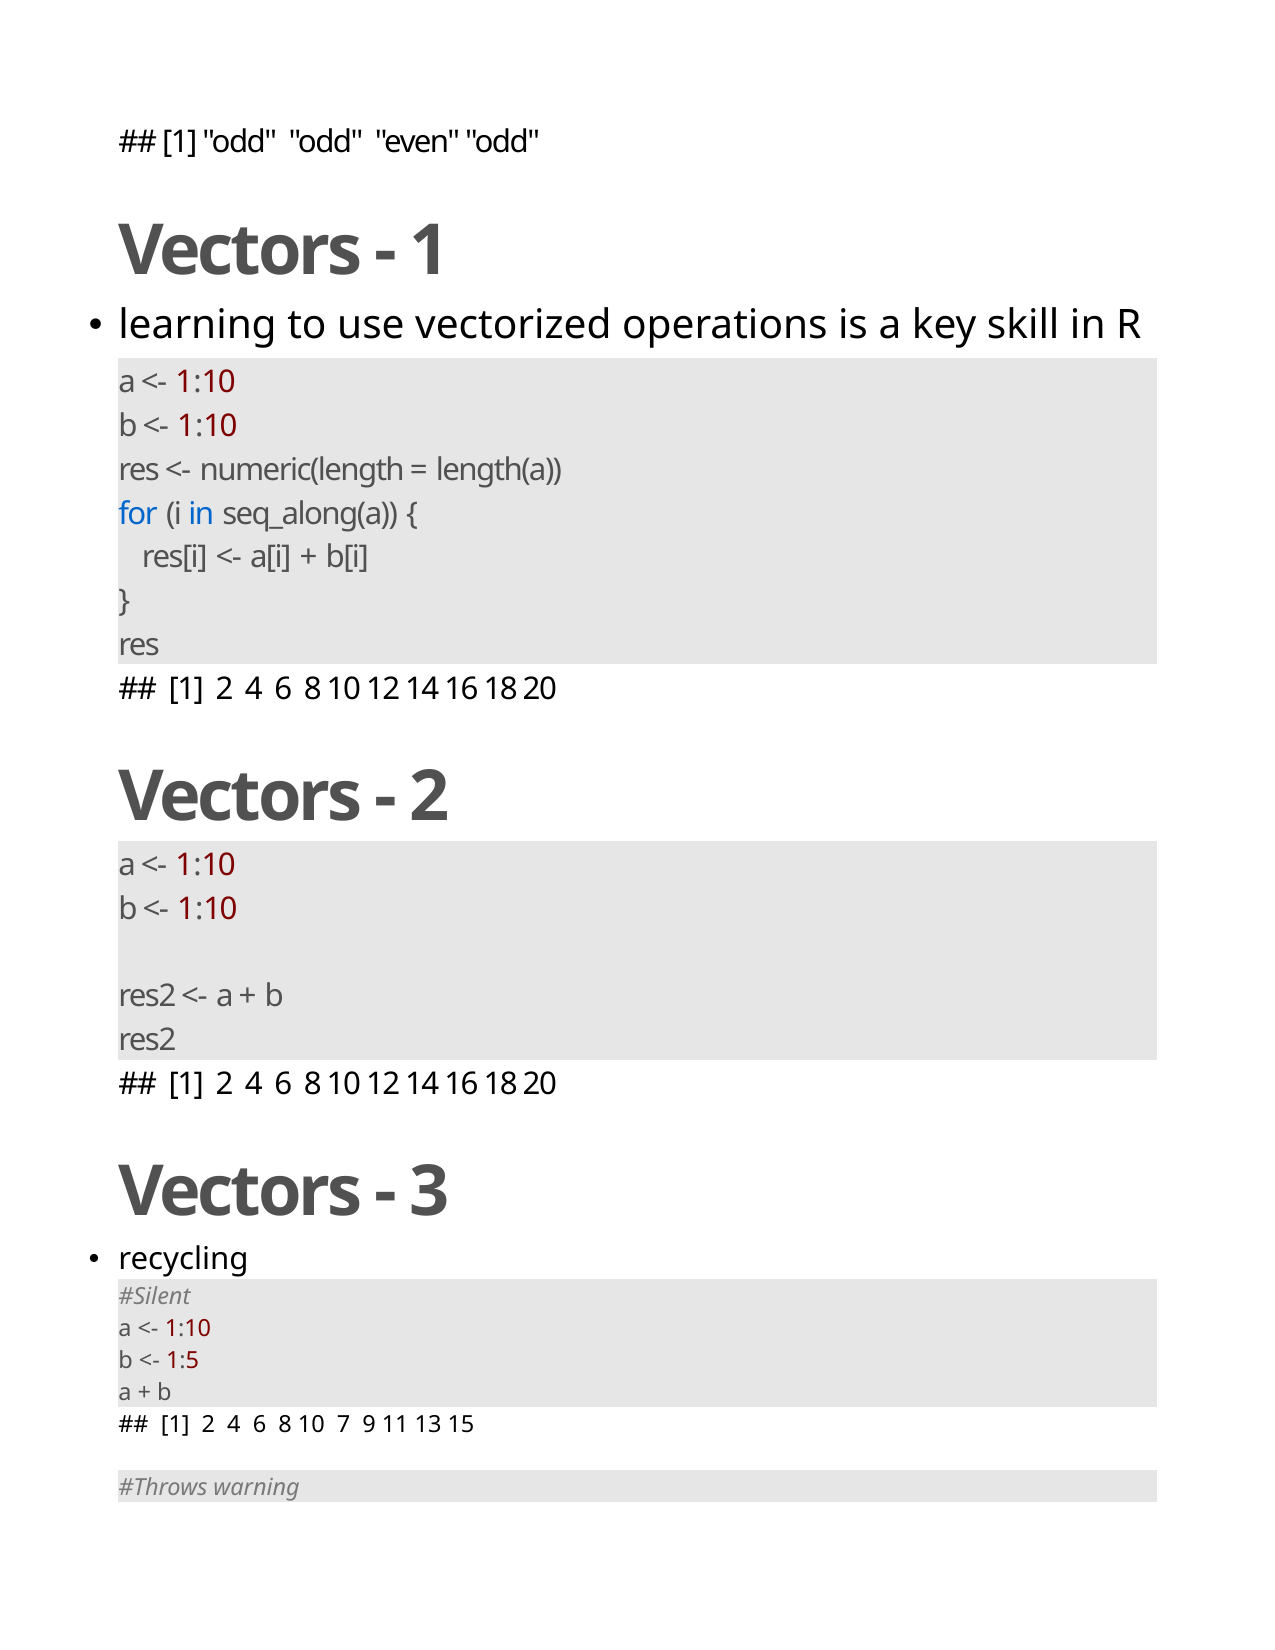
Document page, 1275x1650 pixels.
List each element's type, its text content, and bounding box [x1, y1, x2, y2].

text res2 <- a + b [118, 972, 1157, 1016]
text #Throws warning [118, 1470, 1157, 1502]
text for (i in seq_along(a)) { [118, 489, 1157, 533]
text ## [1] 2 4 6 8 10 12 14 16 18 20 [118, 664, 1157, 708]
text a + b [118, 1375, 1157, 1407]
text ## [1] "odd" "odd" "even" "odd" [118, 118, 1157, 162]
text b <- 1:10 [118, 885, 1157, 928]
text res2 [118, 1016, 1157, 1060]
text } [118, 577, 1157, 621]
text #Silent [118, 1279, 1157, 1311]
text ## [1] 2 4 6 8 10 12 14 16 18 20 [118, 1060, 1157, 1103]
text res [118, 621, 1157, 664]
text b <- 1:5 [118, 1343, 1157, 1375]
subtitle Vectors - 1 [118, 193, 1157, 295]
text ## [1] 2 4 6 8 10 7 9 11 13 15 [118, 1407, 1157, 1439]
list recycling [118, 1236, 1157, 1279]
list learning to use vectorized operations is a key skill in R [118, 295, 1157, 350]
text res[i] <- a[i] + b[i] [118, 533, 1157, 577]
text a <- 1:10 [118, 358, 1157, 402]
text b <- 1:10 [118, 402, 1157, 446]
text res <- numeric(length = length(a)) [118, 446, 1157, 489]
text a <- 1:10 [118, 1311, 1157, 1343]
subtitle Vectors - 3 [118, 1135, 1157, 1236]
subtitle Vectors - 2 [118, 739, 1157, 841]
text a <- 1:10 [118, 841, 1157, 885]
